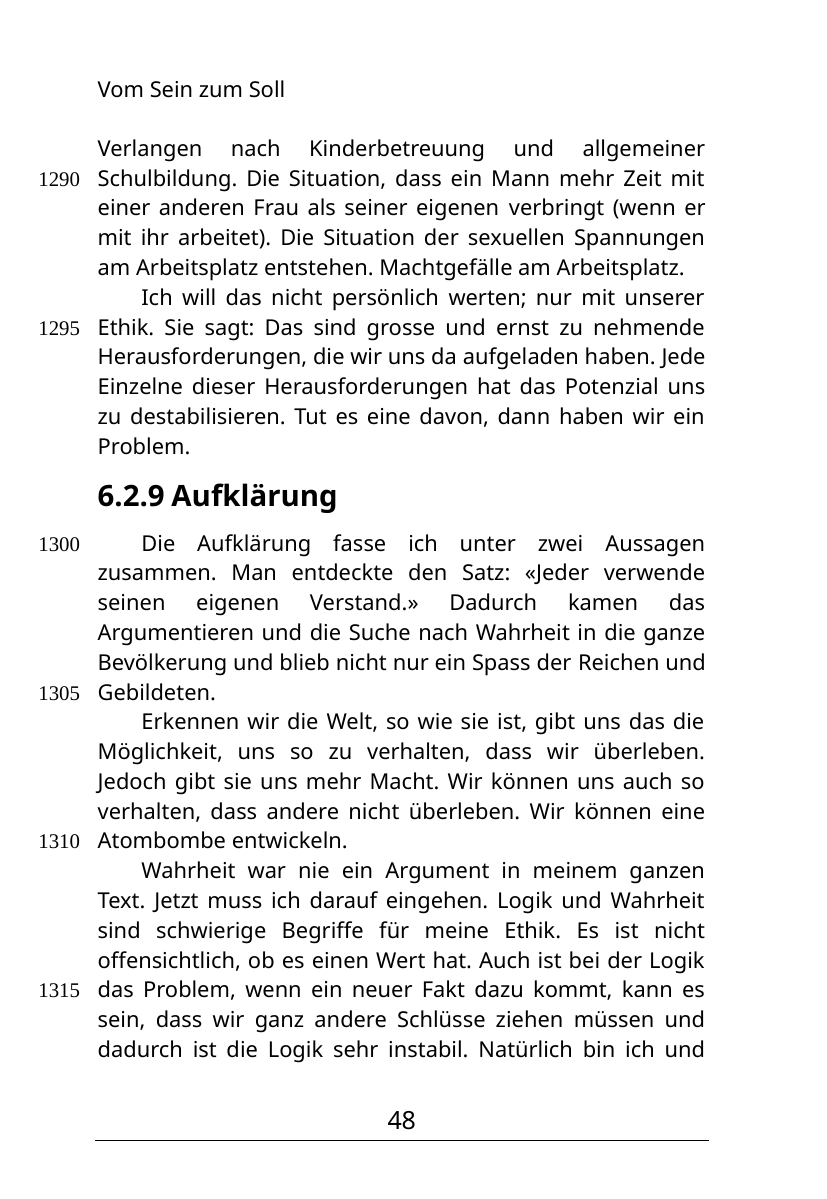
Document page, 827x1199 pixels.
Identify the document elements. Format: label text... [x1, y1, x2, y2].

text Die Aufklärung fasse ich unter zwei Aussagen zusammen. Man entdeckte den Satz: «Jeder verwende seinen eigenen Verstand.» Dadurch kamen das Argumentieren und die Suche nach Wahrheit in die ganze Bevölkerung und blieb nicht nur ein Spass der Reichen und Gebildeten. [97, 527, 706, 706]
text Verlangen nach Kinderbetreuung und allgemeiner Schulbildung. Die Situation, dass ein Mann mehr Zeit mit einer anderen Frau als seiner eigenen verbringt (wenn er mit ihr arbeitet). Die Situation der sexuellen Spannungen am Arbeitsplatz entstehen. Machtgefälle am Arbeitsplatz. [97, 133, 706, 282]
subtitle Aufklärung [97, 475, 706, 515]
text Erkennen wir die Welt, so wie sie ist, gibt uns das die Möglichkeit, uns so zu verhalten, dass wir überleben. Jedoch gibt sie uns mehr Macht. Wir können uns auch so verhalten, dass andere nicht überleben. Wir können eine Atombombe entwickeln. [97, 706, 706, 855]
text Ich will das nicht persönlich werten; nur mit unserer Ethik. Sie sagt: Das sind grosse und ernst zu nehmende Herausforderungen, die wir uns da aufgeladen haben. Jede Einzelne dieser Herausforderungen hat das Potenzial uns zu destabilisieren. Tut es eine davon, dann haben wir ein Problem. [97, 282, 706, 460]
text Wahrheit war nie ein Argument in meinem ganzen Text. Jetzt muss ich darauf eingehen. Logik und Wahrheit sind schwierige Begriffe für meine Ethik. Es ist nicht offensichtlich, ob es einen Wert hat. Auch ist bei der Logik das Problem, wenn ein neuer Fakt dazu kommt, kann es sein, dass wir ganz andere Schlüsse ziehen müssen und dadurch ist die Logik sehr instabil. Natürlich bin ich und [97, 855, 706, 1064]
